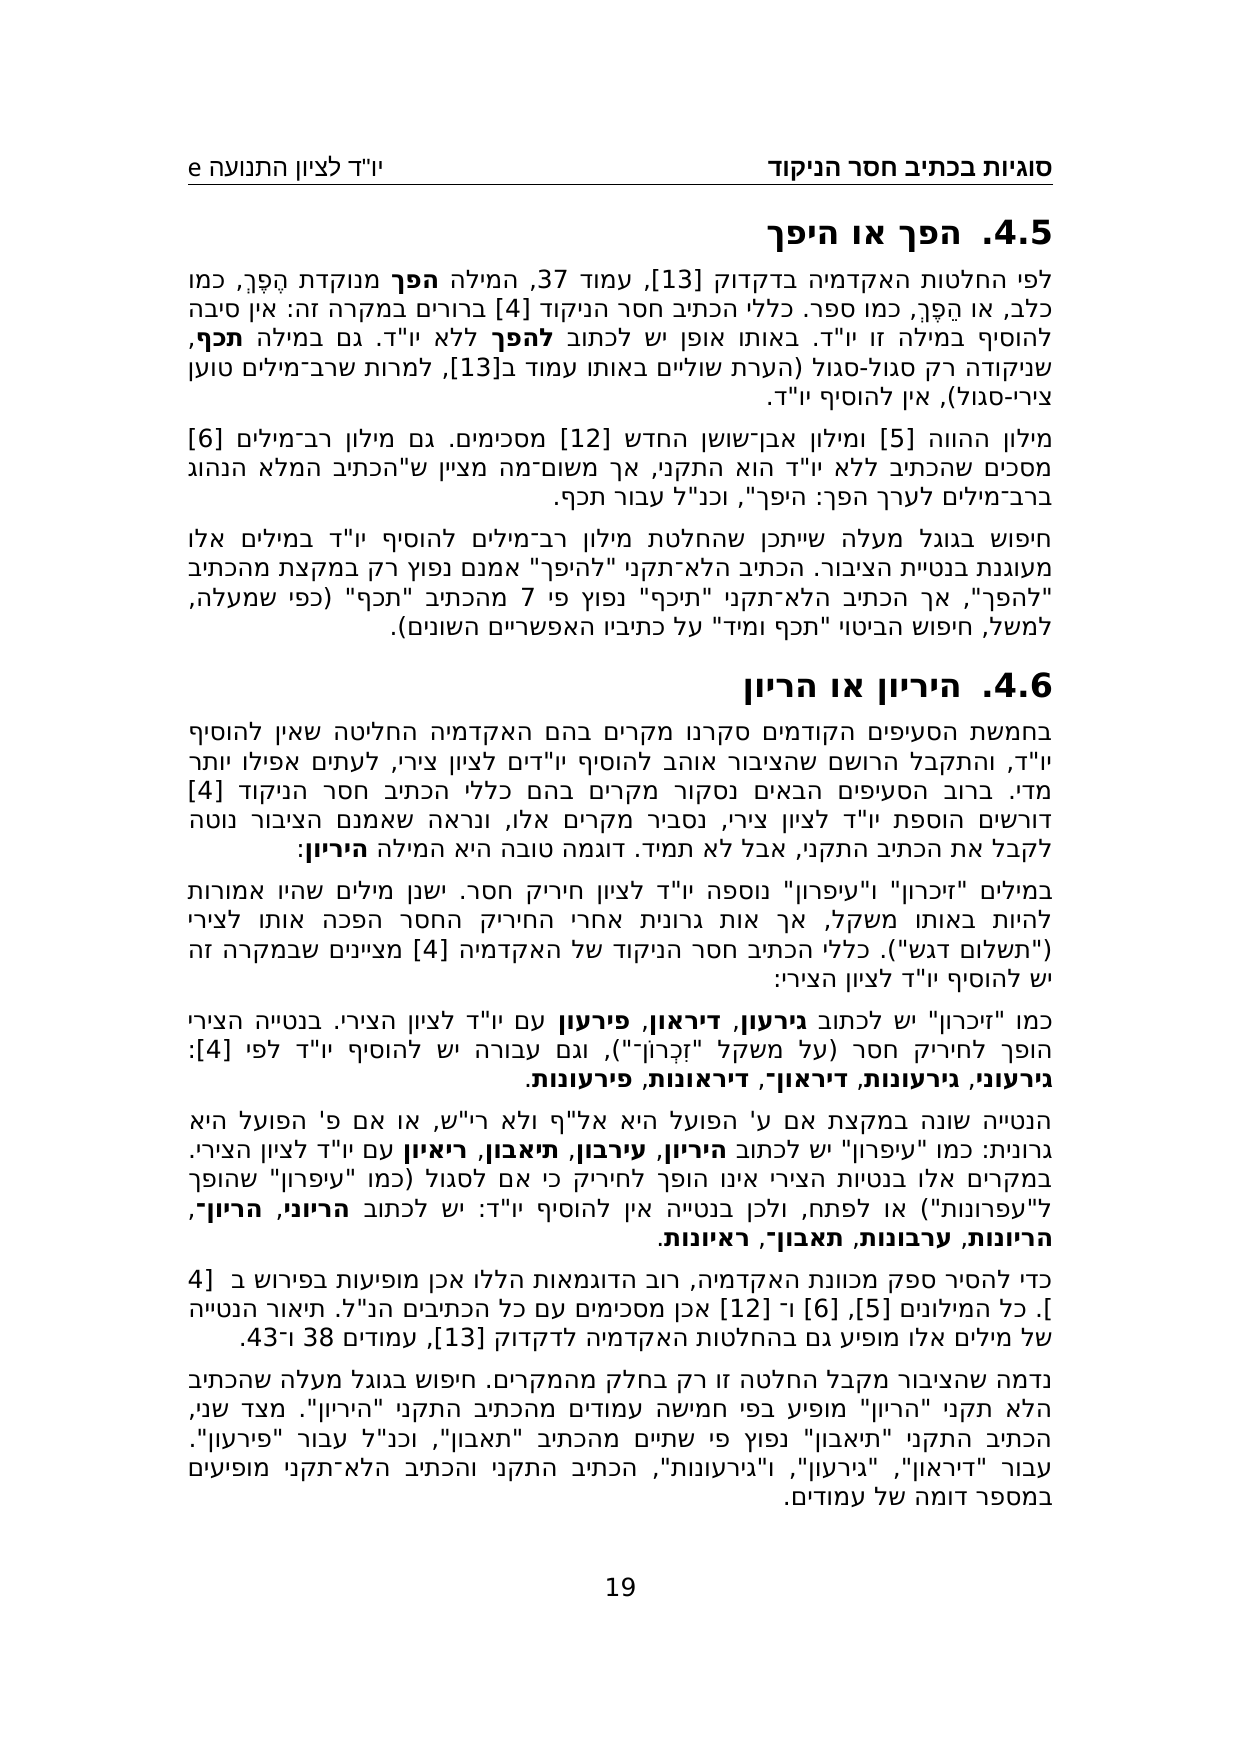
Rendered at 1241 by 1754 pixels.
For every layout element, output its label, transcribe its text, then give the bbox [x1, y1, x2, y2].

subtitle הפך או היפך [187, 214, 1053, 253]
text חיפוש בגוגל מעלה שייתכן שהחלטת מילון רב־מילים להוסיף יו"ד במילים אלו מעוגנת בנטיית הציבור. הכתיב הלא־תקני "להיפך" אמנם נפוץ רק במקצת מהכתיב "להפך", אך הכתיב הלא־תקני "תיכף" נפוץ פי 7 מהכתיב "תכף" (כפי שמעלה, למשל, חיפוש הביטוי "תכף ומיד" על כתיביו האפשריים השונים). [187, 524, 1053, 641]
text לפי החלטות האקדמיה בדקדוק [13], עמוד 37, המילה הפך מנוקדת הֶפֶךְ, כמו כלב, או הֵפֶךְ, כמו ספר. כללי הכתיב חסר הניקוד [4] ברורים במקרה זה: אין סיבה להוסיף במילה זו יו"ד. באותו אופן יש לכתוב להפך ללא יו"ד. גם במילה תכף, שניקודה רק סגול-סגול (הערת שוליים באותו עמוד ב[13], למרות שרב־מילים טוען צירי-סגול), אין להוסיף יו"ד. [187, 265, 1053, 411]
text כדי להסיר ספק מכוונת האקדמיה, רוב הדוגמאות הללו אכן מופיעות בפירוש ב [4]. כל המילונים [5], [6] ו־ [12] אכן מסכימים עם כל הכתיבים הנ"ל. תיאור הנטייה של מילים אלו מופיע גם בהחלטות האקדמיה לדקדוק [13], עמודים 38 ו־43. [187, 1265, 1053, 1353]
text במילים "זיכרון" ו"עיפרון" נוספה יו"ד לציון חיריק חסר. ישנן מילים שהיו אמורות להיות באותו משקל, אך אות גרונית אחרי החיריק החסר הפכה אותו לצירי ("תשלום דגש"). כללי הכתיב חסר הניקוד של האקדמיה [4] מציינים שבמקרה זה יש להוסיף יו"ד לציון הצירי: [187, 876, 1053, 993]
text נדמה שהציבור מקבל החלטה זו רק בחלק מהמקרים. חיפוש בגוגל מעלה שהכתיב הלא תקני "הריון" מופיע בפי חמישה עמודים מהכתיב התקני "היריון". מצד שני, הכתיב התקני "תיאבון" נפוץ פי שתיים מהכתיב "תאבון", וכנ"ל עבור "פירעון". עבור "דיראון", "גירעון", ו"גירעונות", הכתיב התקני והכתיב הלא־תקני מופיעים במספר דומה של עמודים. [187, 1365, 1053, 1512]
text הנטייה שונה במקצת אם ע' הפועל היא אל"ף ולא רי"ש, או אם פ' הפועל היא גרונית: כמו "עיפרון" יש לכתוב היריון, עירבון, תיאבון, ריאיון עם יו"ד לציון הצירי. במקרים אלו בנטיות הצירי אינו הופך לחיריק כי אם לסגול (כמו "עיפרון" שהופך ל"עפרונות") או לפתח, ולכן בנטייה אין להוסיף יו"ד: יש לכתוב הריוני, הריון־, הריונות, ערבונות, תאבון־, ראיונות. [187, 1106, 1053, 1252]
subtitle היריון או הריון [187, 666, 1053, 705]
text כמו "זיכרון" יש לכתוב גירעון, דיראון, פירעון עם יו"ד לציון הצירי. בנטייה הצירי הופך לחיריק חסר (על משקל "זִכְרוֹן־"), וגם עבורה יש להוסיף יו"ד לפי [4]: גירעוני, גירעונות, דיראון־, דיראונות, פירעונות. [187, 1006, 1053, 1094]
text מילון ההווה [5] ומילון אבן־שושן החדש [12] מסכימים. גם מילון רב־מילים [6] מסכים שהכתיב ללא יו"ד הוא התקני, אך משום־מה מציין ש"הכתיב המלא הנהוג ברב־מילים לערך הפך: היפך", וכנ"ל עבור תכף. [187, 424, 1053, 512]
text בחמשת הסעיפים הקודמים סקרנו מקרים בהם האקדמיה החליטה שאין להוסיף יו"ד, והתקבל הרושם שהציבור אוהב להוסיף יו"דים לציון צירי, לעתים אפילו יותר מדי. ברוב הסעיפים הבאים נסקור מקרים בהם כללי הכתיב חסר הניקוד [4] דורשים הוספת יו"ד לציון צירי, נסביר מקרים אלו, ונראה שאמנם הציבור נוטה לקבל את הכתיב התקני, אבל לא תמיד. דוגמה טובה היא המילה היריון: [187, 717, 1053, 864]
